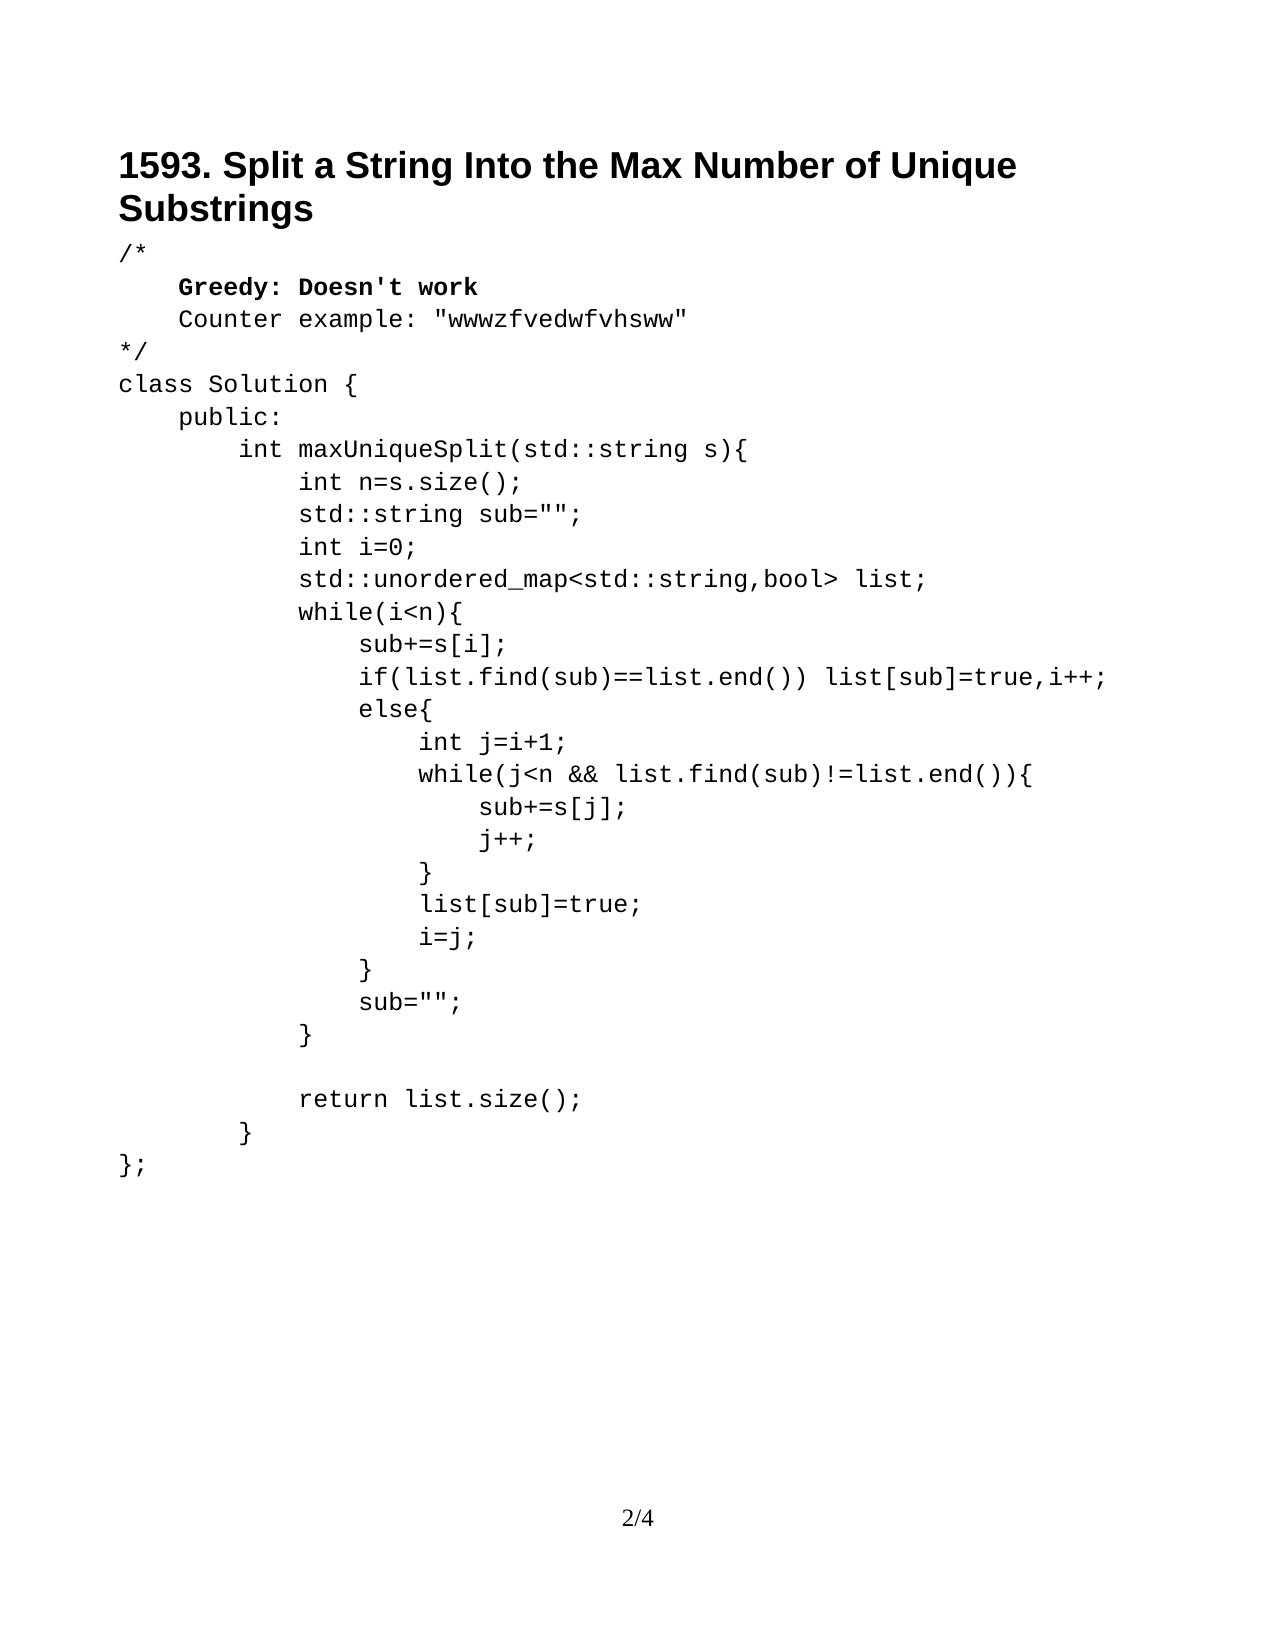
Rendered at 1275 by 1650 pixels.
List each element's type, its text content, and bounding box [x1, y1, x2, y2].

text int n=s.size(); [118, 469, 1157, 498]
text /* [118, 242, 1157, 270]
text } [118, 1022, 1157, 1050]
text } [118, 859, 1157, 888]
text int i=0; [118, 534, 1157, 563]
text sub+=s[j]; [118, 794, 1157, 823]
text list[sub]=true; [118, 892, 1157, 920]
text return list.size(); [118, 1087, 1157, 1115]
text }; [118, 1152, 1157, 1180]
subtitle 1593. Split a String Into the Max Number of Unique Substrings [118, 143, 1157, 229]
text } [118, 1119, 1157, 1148]
text public: [118, 404, 1157, 433]
text while(i<n){ [118, 599, 1157, 628]
text int j=i+1; [118, 729, 1157, 758]
text } [118, 957, 1157, 985]
text class Solution { [118, 372, 1157, 400]
text */ [118, 339, 1157, 368]
text Counter example: "wwwzfvedwfvhsww" [118, 307, 1157, 335]
text i=j; [118, 924, 1157, 953]
text sub+=s[i]; [118, 632, 1157, 660]
text sub=""; [118, 989, 1157, 1018]
text else{ [118, 697, 1157, 725]
text j++; [118, 827, 1157, 855]
text Greedy: Doesn't work [118, 274, 1157, 303]
text while(j<n && list.find(sub)!=list.end()){ [118, 762, 1157, 790]
text if(list.find(sub)==list.end()) list[sub]=true,i++; [118, 664, 1157, 693]
text int maxUniqueSplit(std::string s){ [118, 437, 1157, 465]
text std::unordered_map<std::string,bool> list; [118, 567, 1157, 595]
text std::string sub=""; [118, 502, 1157, 530]
